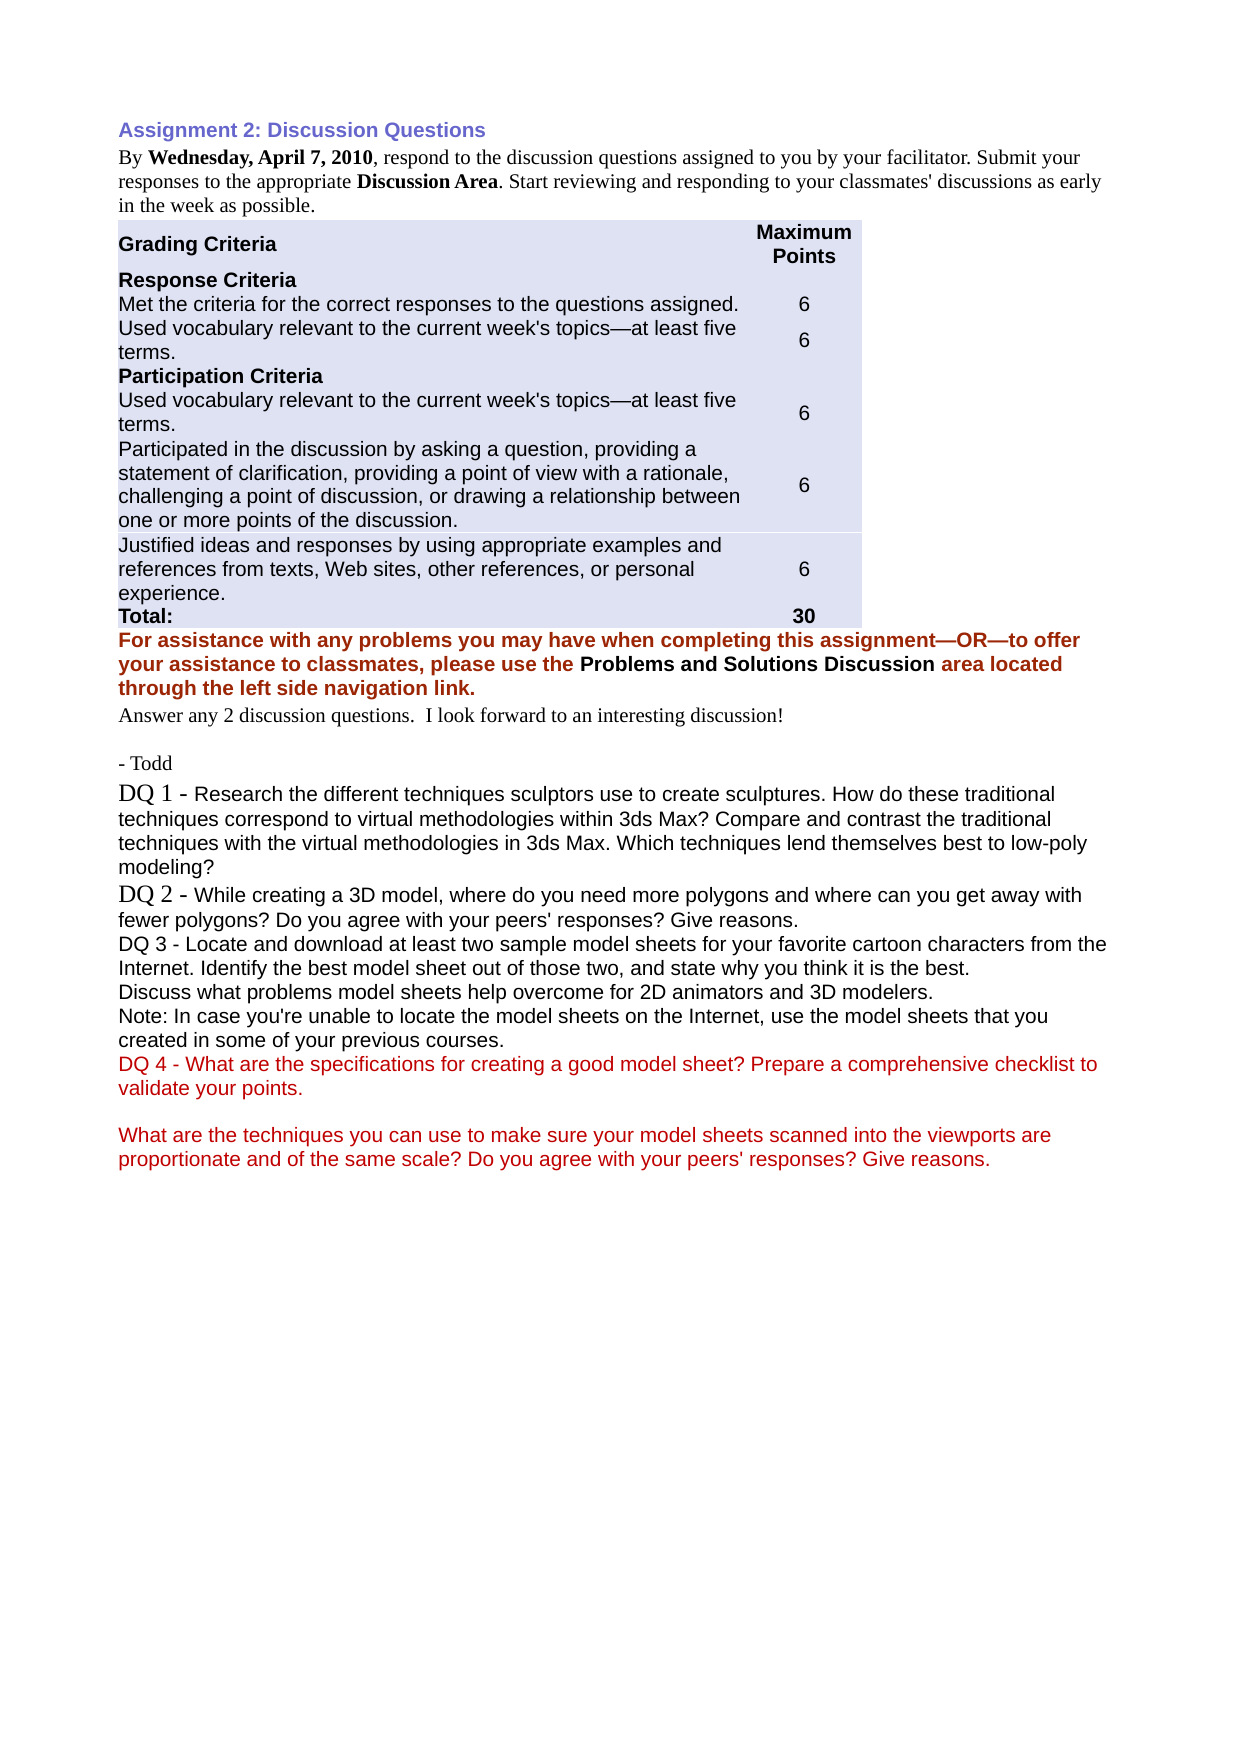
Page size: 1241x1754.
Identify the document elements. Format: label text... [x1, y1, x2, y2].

table_cell [746, 268, 862, 292]
table_cell 6 [746, 436, 862, 532]
text By Wednesday, April 7, 2010, respond to the discussion questions assigned to you by your facilitator. Submit your responses to the appropriate Discussion Area. Start reviewing and responding to your classmates' discussions as early in the week as possible. [118, 145, 1122, 217]
table_cell Total: [118, 604, 746, 628]
table_cell 6 [746, 388, 862, 436]
text Answer any 2 discussion questions. I look forward to an interesting discussion! - Todd [118, 703, 1122, 775]
table_cell 6 [746, 316, 862, 364]
text DQ 2 - While creating a 3D model, where do you need more polygons and where can you get away with fewer polygons? Do you agree with your peers' responses? Give reasons. [118, 879, 1122, 932]
text Assignment 2: Discussion Questions [118, 118, 1122, 142]
text For assistance with any problems you may have when completing this assignment—OR—to offer your assistance to classmates, please use the Problems and Solutions Discussion area located through the left side navigation link. [118, 628, 1122, 700]
table_cell Response Criteria [118, 268, 746, 292]
table_cell Used vocabulary relevant to the current week's topics—at least five terms. [118, 388, 746, 436]
text DQ 4 - What are the specifications for creating a good model sheet? Prepare a comprehensive checklist to validate your points. What are the techniques you can use to make sure your model sheets scanned into the viewports are proportionate and of the same scale? Do you agree with your peers' responses? Give reasons. [118, 1051, 1122, 1171]
table_cell Participated in the discussion by asking a question, providing a statement of clarification, providing a point of view with a rationale, challenging a point of discussion, or drawing a relationship between one or more points of the discussion. [118, 436, 746, 532]
table_header Maximum Points [746, 220, 862, 268]
table_header Grading Criteria [118, 220, 746, 268]
table_cell Justified ideas and responses by using appropriate examples and references from texts, Web sites, other references, or personal experience. [118, 533, 746, 604]
table_cell Met the criteria for the correct responses to the questions assigned. [118, 292, 746, 316]
table_cell 30 [746, 604, 862, 628]
table_cell 6 [746, 533, 862, 604]
table_cell Used vocabulary relevant to the current week's topics—at least five terms. [118, 316, 746, 364]
text DQ 3 - Locate and download at least two sample model sheets for your favorite cartoon characters from the Internet. Identify the best model sheet out of those two, and state why you think it is the best. Discuss what problems model sheets help overcome for 2D animators and 3D modelers. Note: In case you're unable to locate the model sheets on the Internet, use the model sheets that you created in some of your previous courses. [118, 932, 1122, 1051]
text DQ 1 - Research the different techniques sculptors use to create sculptures. How do these traditional techniques correspond to virtual methodologies within 3ds Max? Compare and contrast the traditional techniques with the virtual methodologies in 3ds Max. Which techniques lend themselves best to low-poly modeling? [118, 778, 1122, 879]
table_cell Participation Criteria [118, 364, 746, 388]
table_cell 6 [746, 292, 862, 316]
table_cell [746, 364, 862, 388]
